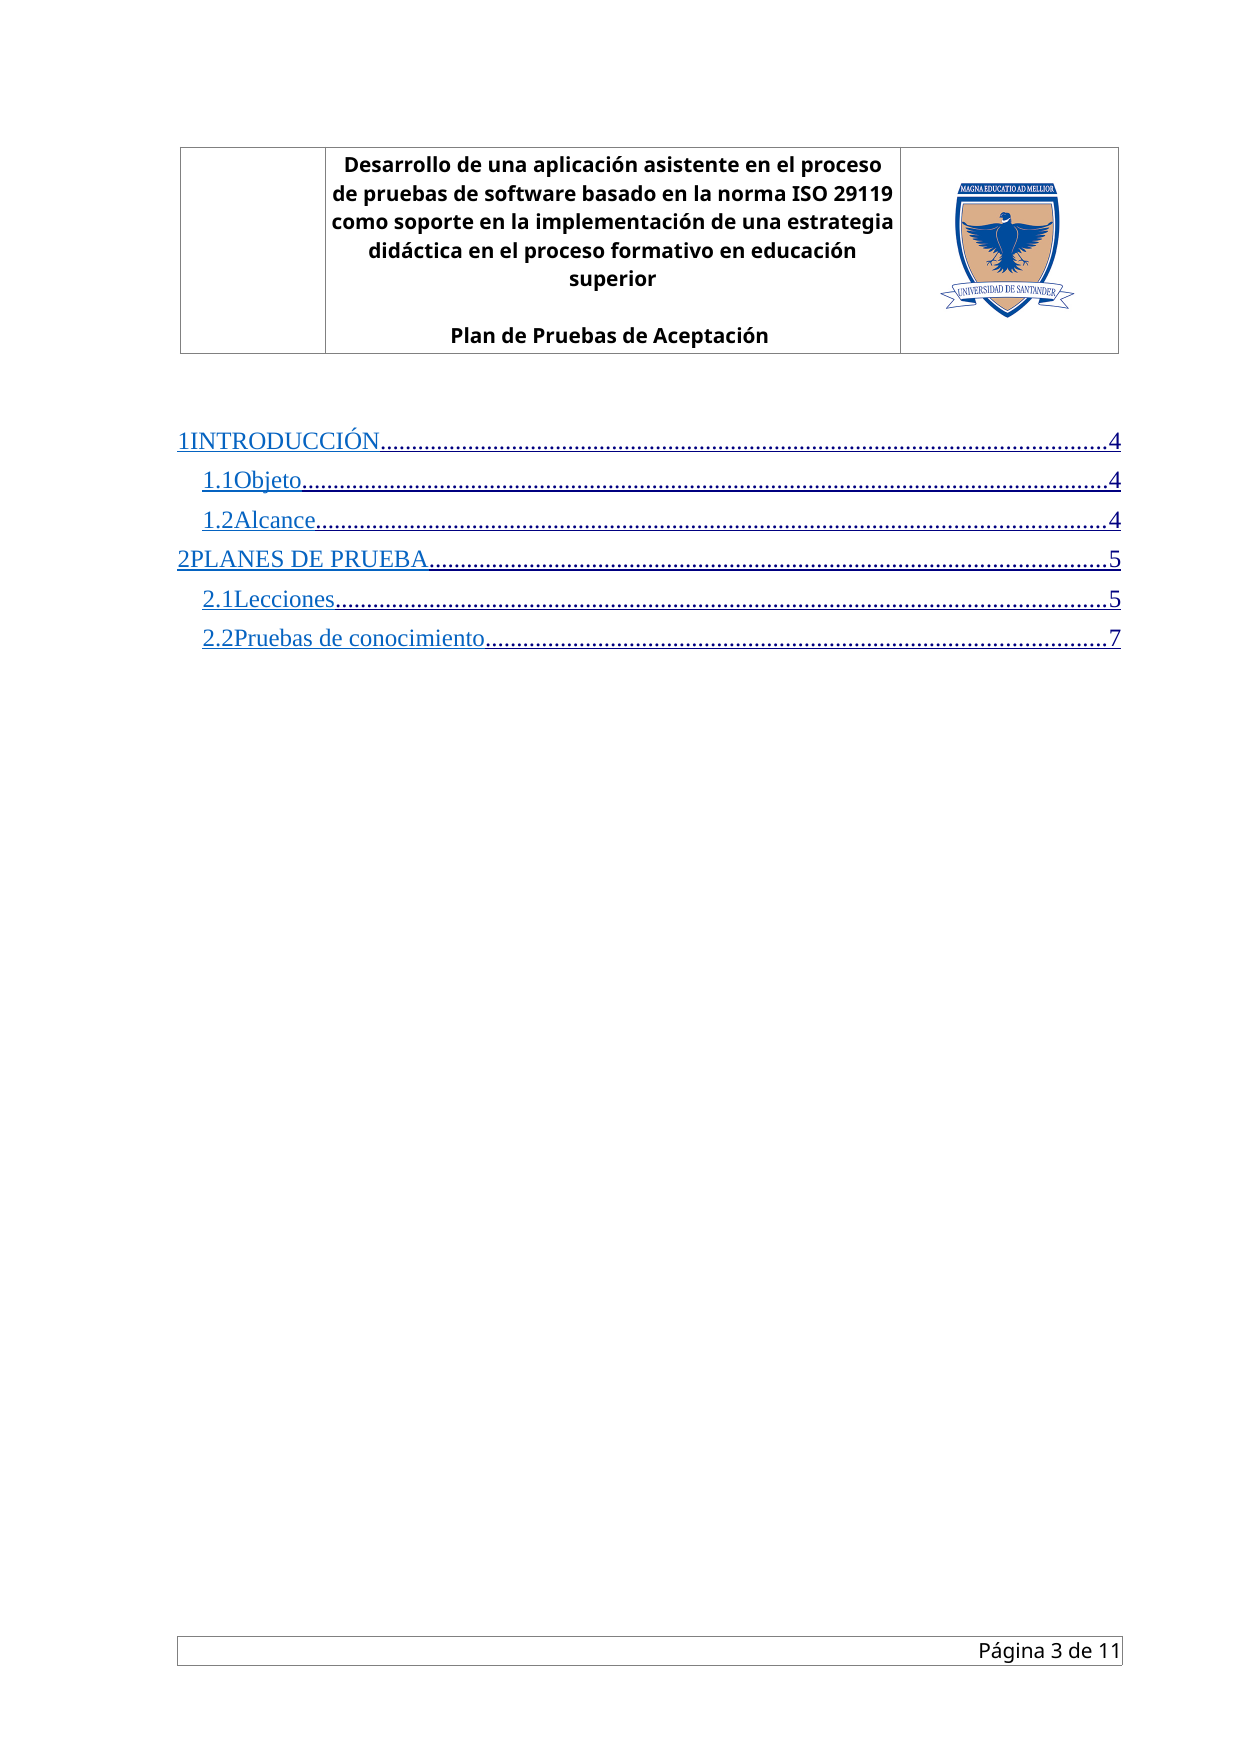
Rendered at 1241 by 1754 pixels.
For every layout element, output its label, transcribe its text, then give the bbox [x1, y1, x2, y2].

text 2 PLANES DE PRUEBA 5 [177, 544, 1122, 573]
text 2.1 Lecciones 5 [202, 584, 1122, 613]
text 1 INTRODUCCIÓN 4 [177, 426, 1122, 455]
text 1.1 Objeto 4 [202, 465, 1122, 494]
text 2.2 Pruebas de conocimiento 7 [202, 623, 1122, 652]
text 1.2 Alcance 4 [202, 505, 1122, 534]
